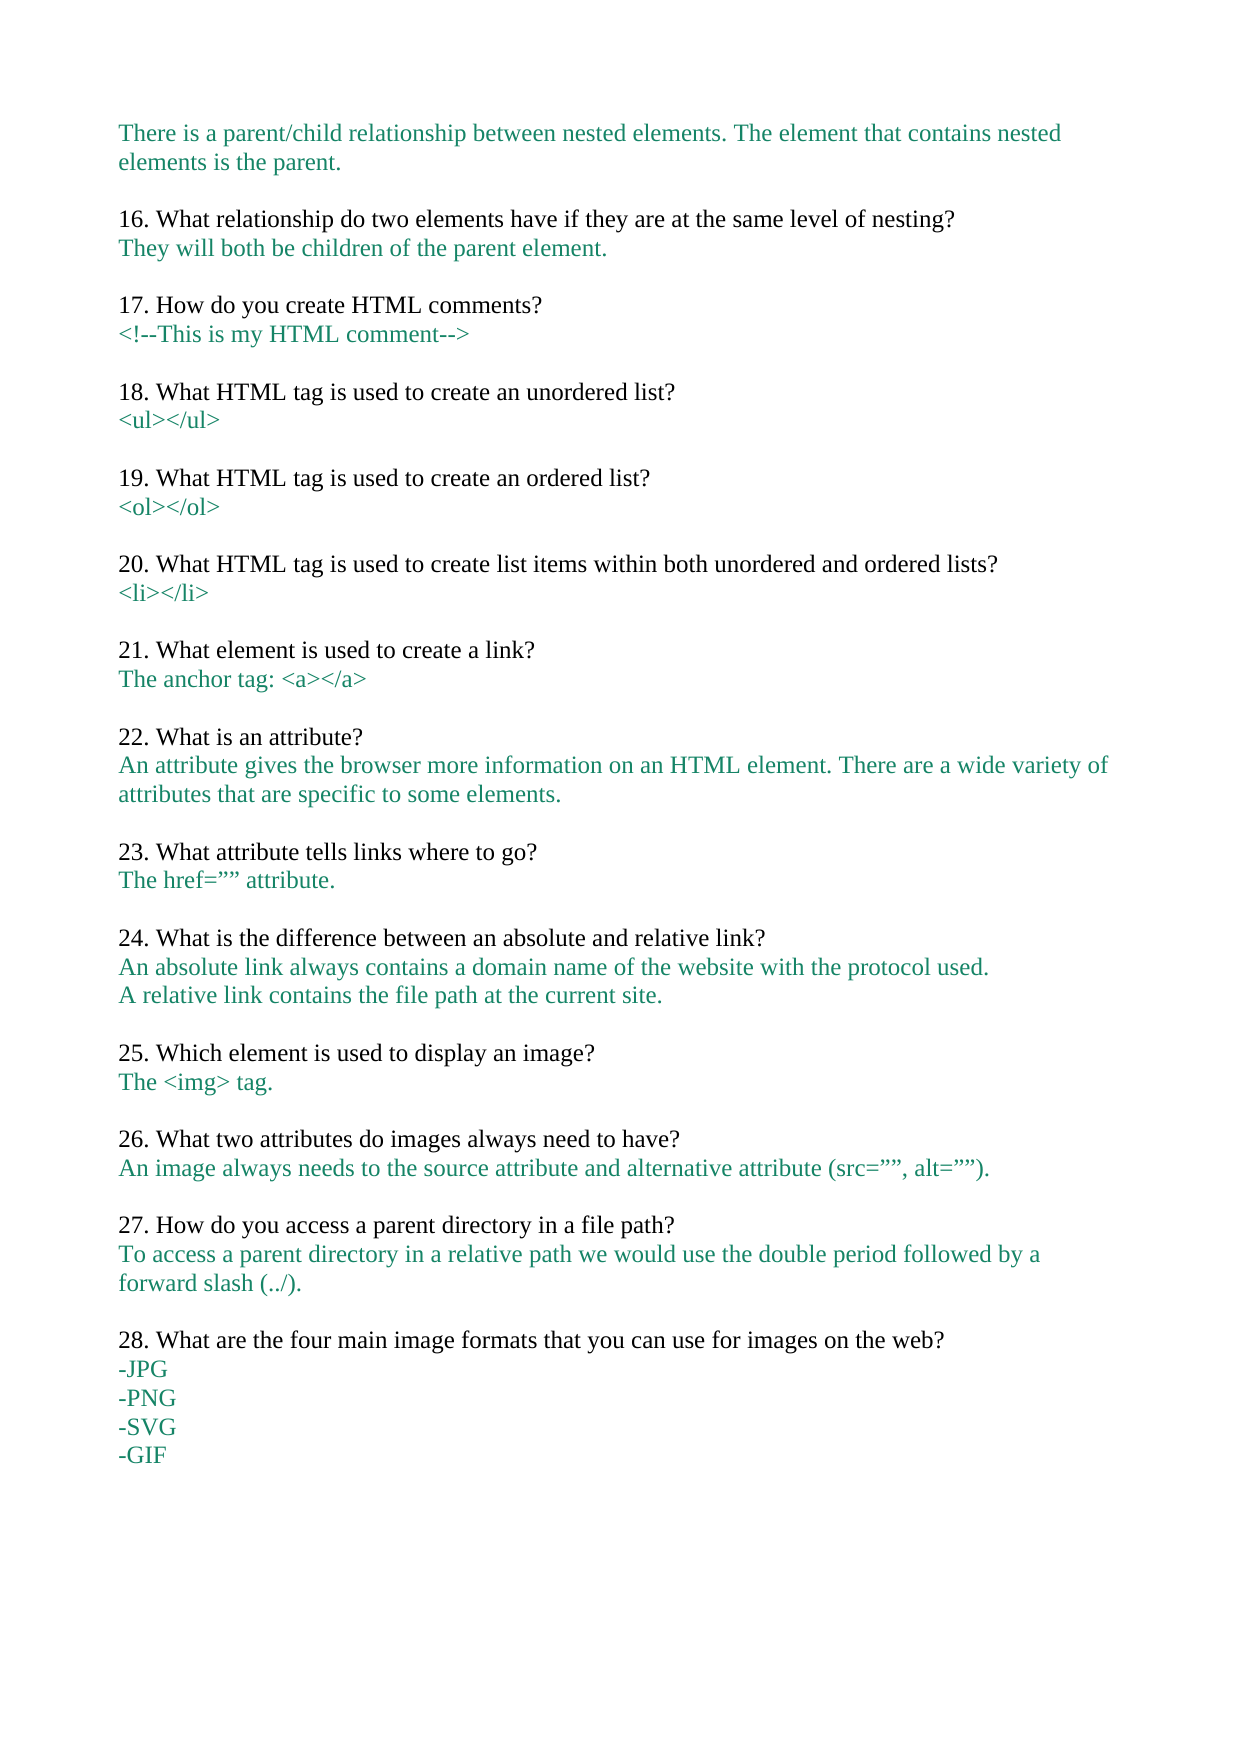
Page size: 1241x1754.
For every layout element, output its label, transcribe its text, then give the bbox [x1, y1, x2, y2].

text 22. What is an attribute? [118, 722, 1122, 751]
text The anchor tag: <a></a> [118, 664, 1122, 693]
text 26. What two attributes do images always need to have? [118, 1124, 1122, 1153]
text 24. What is the difference between an absolute and relative link? [118, 923, 1122, 952]
text There is a parent/child relationship between nested elements. The element that contains nested elements is the parent. [118, 118, 1122, 176]
text -PNG [118, 1383, 1122, 1412]
text To access a parent directory in a relative path we would use the double period followed by a forward slash (../). [118, 1239, 1122, 1297]
text 17. How do you create HTML comments? [118, 291, 1122, 319]
text An image always needs to the source attribute and alternative attribute (src=””, alt=””). [118, 1153, 1122, 1182]
text 21. What element is used to create a link? [118, 636, 1122, 664]
text 16. What relationship do two elements have if they are at the same level of nesting? [118, 204, 1122, 233]
text 20. What HTML tag is used to create list items within both unordered and ordered lists? [118, 549, 1122, 578]
text 18. What HTML tag is used to create an unordered list? [118, 377, 1122, 406]
text They will both be children of the parent element. [118, 233, 1122, 262]
text -JPG [118, 1354, 1122, 1383]
text <ul></ul> [118, 406, 1122, 434]
text <!--This is my HTML comment--> [118, 319, 1122, 348]
text An absolute link always contains a domain name of the website with the protocol used. [118, 952, 1122, 981]
text A relative link contains the file path at the current site. [118, 981, 1122, 1009]
text An attribute gives the browser more information on an HTML element. There are a wide variety of attributes that are specific to some elements. [118, 751, 1122, 808]
text 27. How do you access a parent directory in a file path? [118, 1211, 1122, 1239]
text <ol></ol> [118, 492, 1122, 521]
text 19. What HTML tag is used to create an ordered list? [118, 463, 1122, 492]
text 28. What are the four main image formats that you can use for images on the web? [118, 1326, 1122, 1354]
text The <img> tag. [118, 1067, 1122, 1096]
text The href=”” attribute. [118, 866, 1122, 894]
text 25. Which element is used to display an image? [118, 1038, 1122, 1067]
text 23. What attribute tells links where to go? [118, 837, 1122, 866]
text -GIF [118, 1441, 1122, 1469]
text <li></li> [118, 578, 1122, 607]
text -SVG [118, 1412, 1122, 1441]
